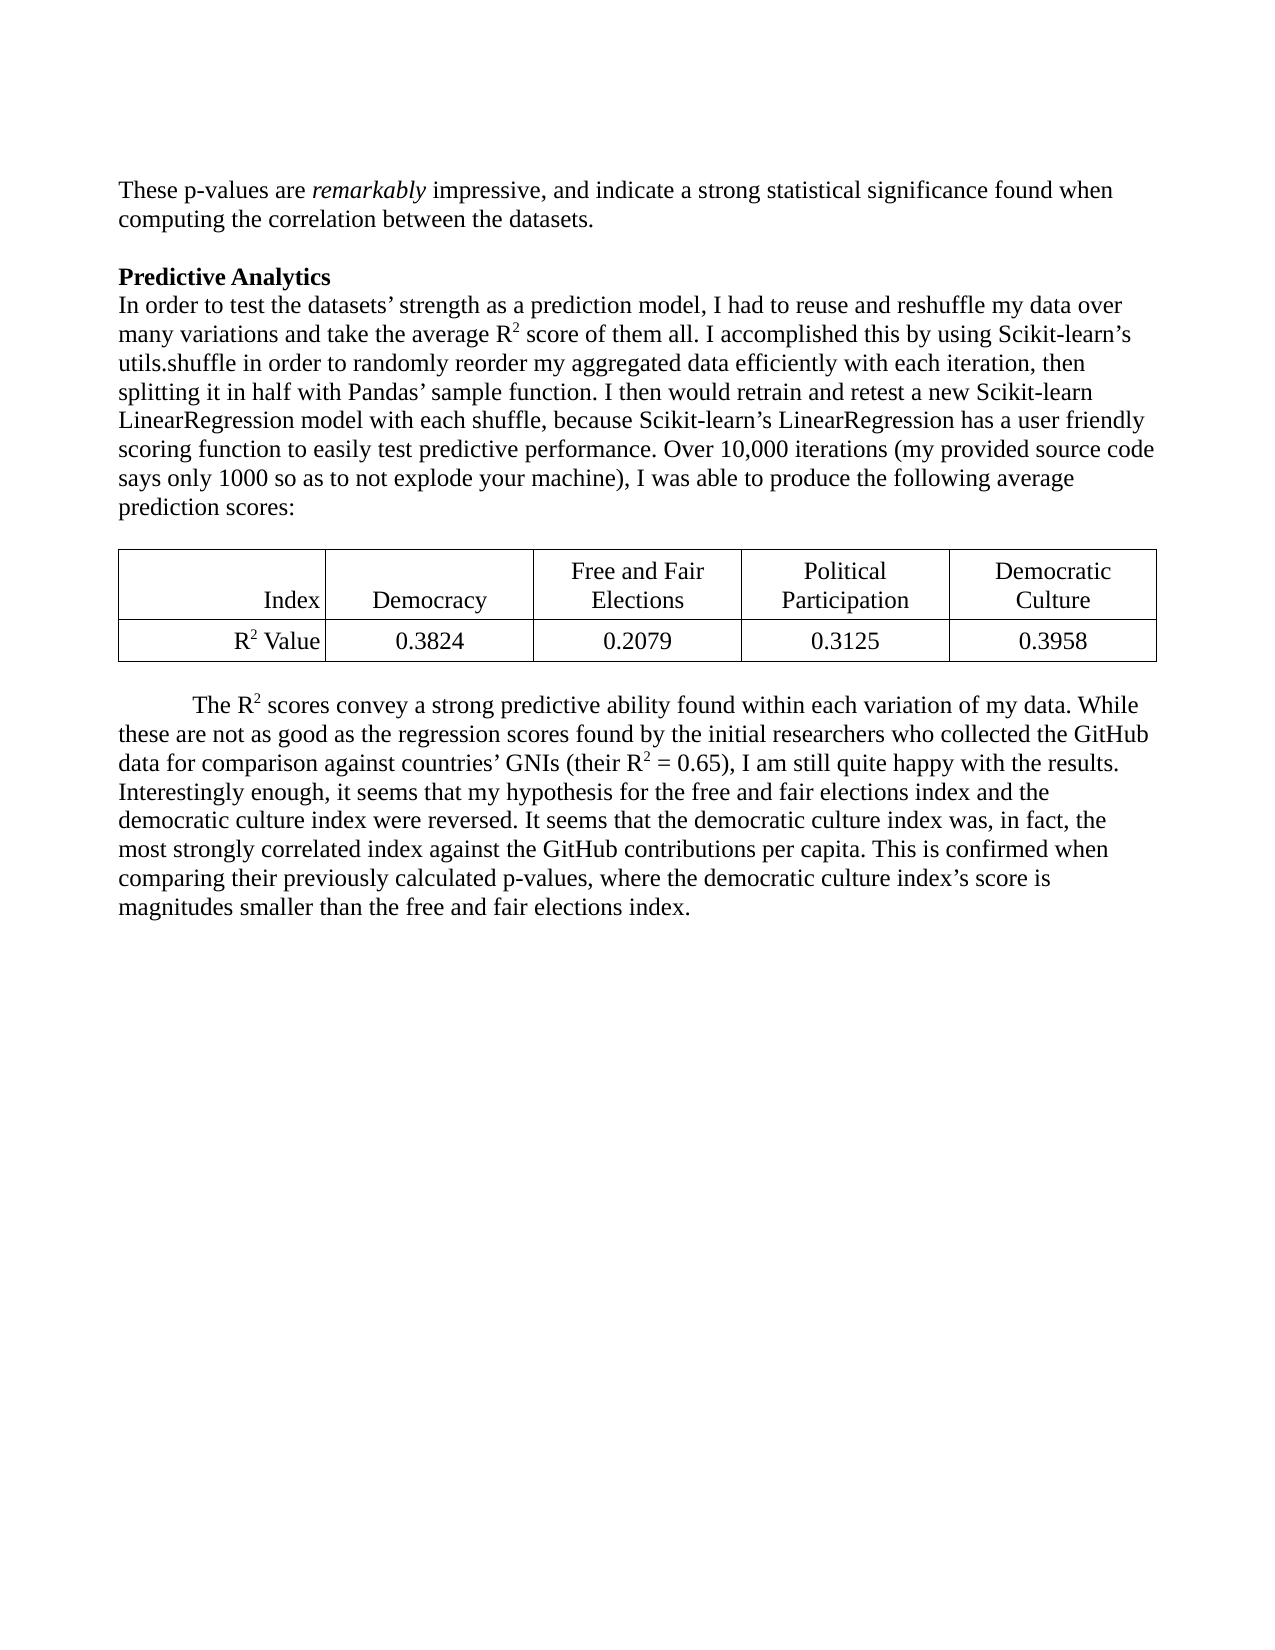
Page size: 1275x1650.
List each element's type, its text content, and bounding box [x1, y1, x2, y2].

table_cell 0.3125 [742, 620, 949, 661]
table_header Democratic Culture [950, 550, 1156, 619]
table_cell R2 Value [119, 620, 325, 661]
table_cell 0.3824 [326, 620, 533, 661]
text In order to test the datasets’ strength as a prediction model, I had to reuse and reshuffle my data over many variations and take the average R2 score of them all. I accomplished this by using Scikit-learn’s utils.shuffle in order to randomly reorder my aggregated data efficiently with each iteration, then splitting it in half with Pandas’ sample function. I then would retrain and retest a new Scikit-learn LinearRegression model with each shuffle, because Scikit-learn’s LinearRegression has a user friendly scoring function to easily test predictive performance. Over 10,000 iterations (my provided source code says only 1000 so as to not explode your machine), I was able to produce the following average prediction scores: [118, 291, 1157, 521]
table_header Free and Fair Elections [534, 550, 741, 619]
table_cell 0.2079 [534, 620, 741, 661]
text The R2 scores convey a strong predictive ability found within each variation of my data. While these are not as good as the regression scores found by the initial researchers who collected the GitHub data for comparison against countries’ GNIs (their R2 = 0.65), I am still quite happy with the results. Interestingly enough, it seems that my hypothesis for the free and fair elections index and the democratic culture index were reversed. It seems that the democratic culture index was, in fact, the most strongly correlated index against the GitHub contributions per capita. This is confirmed when comparing their previously calculated p-values, where the democratic culture index’s score is magnitudes smaller than the free and fair elections index. [118, 690, 1157, 920]
table_header Democracy [326, 550, 533, 619]
table_header Index [119, 550, 325, 619]
table_cell 0.3958 [950, 620, 1156, 661]
table_header Political Participation [742, 550, 949, 619]
text These p-values are remarkably impressive, and indicate a strong statistical significance found when computing the correlation between the datasets. [118, 176, 1157, 233]
text Predictive Analytics [118, 262, 1157, 291]
